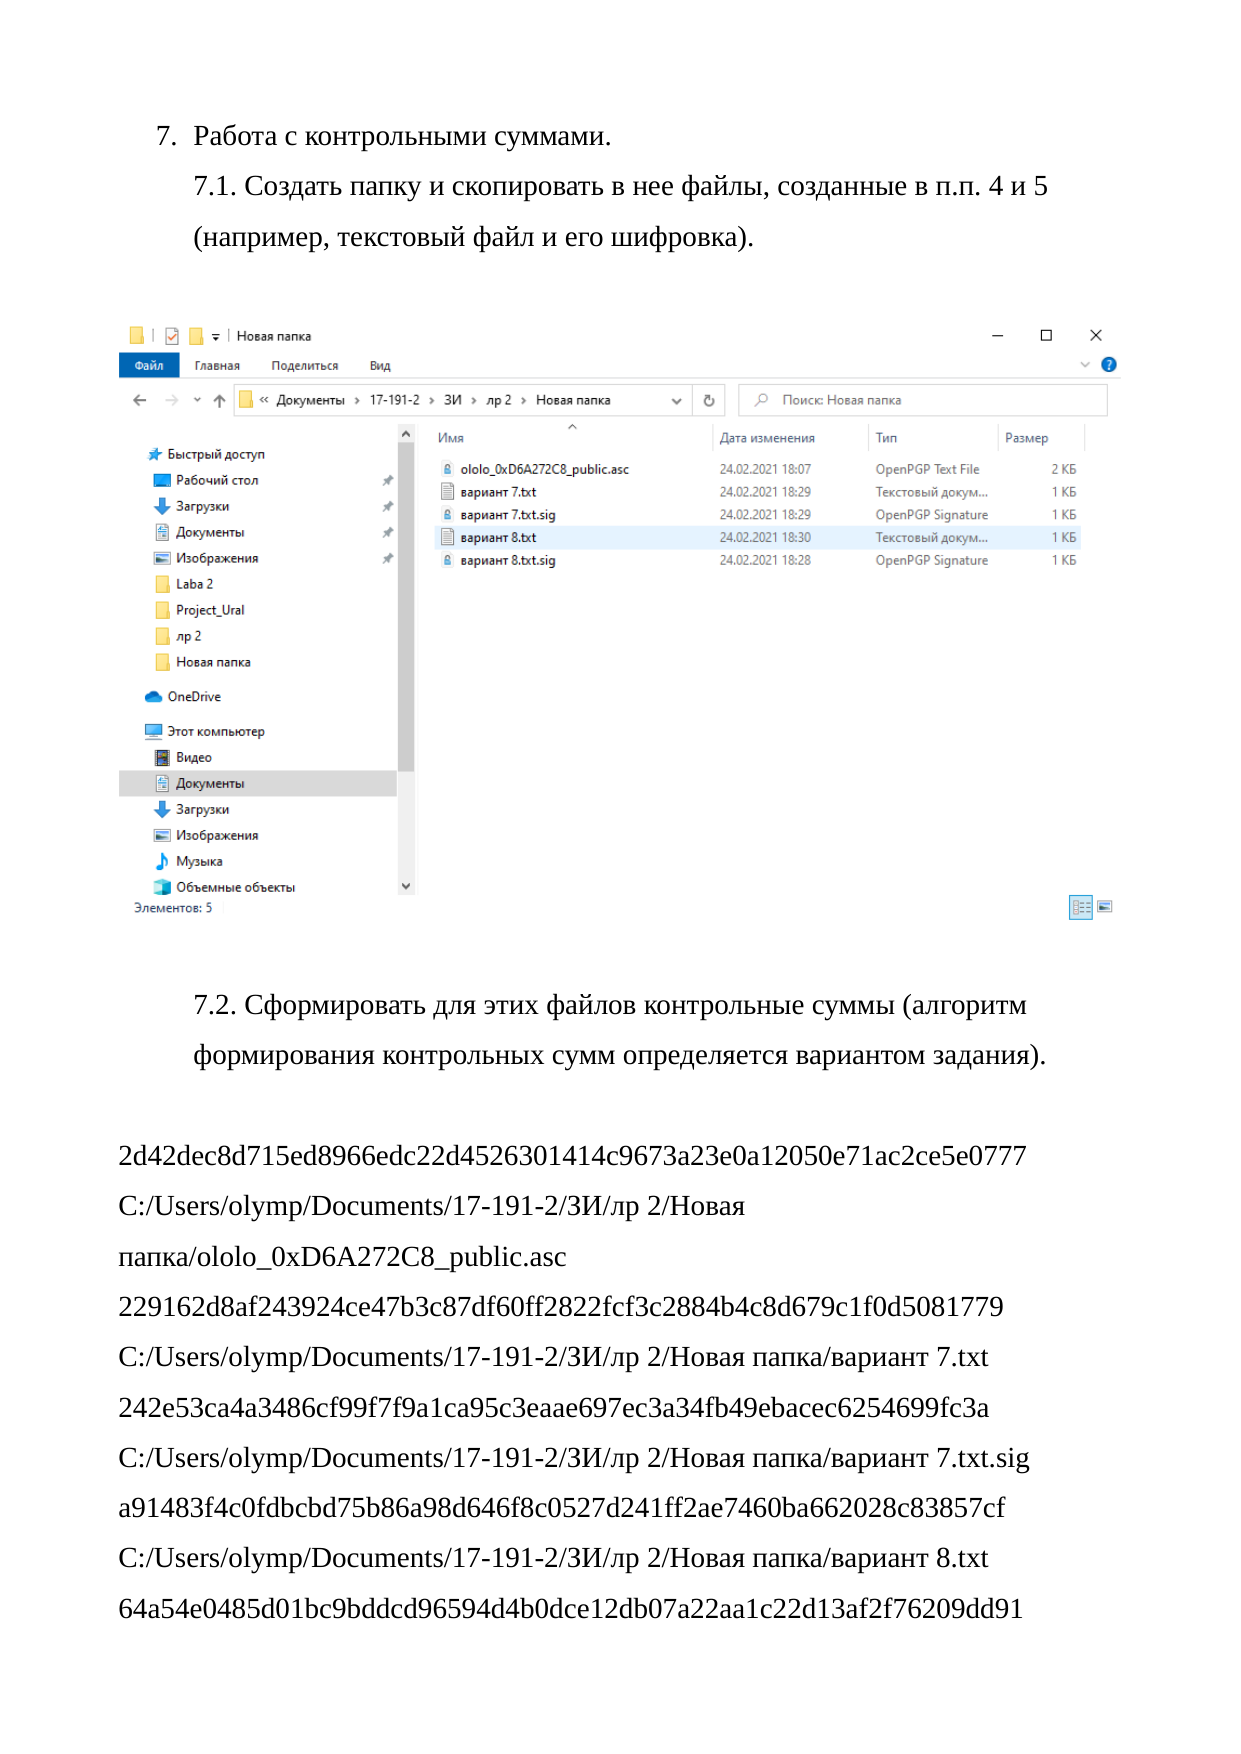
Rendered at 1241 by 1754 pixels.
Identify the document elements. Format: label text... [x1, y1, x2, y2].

text 2d42dec8d715ed8966edc22d4526301414c9673a23e0a12050e71ac2ce5e0777 C:/Users/olymp/Documents/17-191-2/ЗИ/лр 2/Новая папка/ololo_0xD6A272C8_public.asc [118, 1138, 1122, 1272]
text 64a54e0485d01bc9bddcd96594d4b0dce12db07a22aa1c22d13af2f76209dd91 [118, 1591, 1122, 1624]
list 7.2. Сформировать для этих файлов контрольные суммы (алгоритм формирования контрольных сумм определяется вариантом задания). [156, 987, 1122, 1071]
picture [118, 319, 1122, 921]
text a91483f4c0fdbcbd75b86a98d646f8c0527d241ff2ae7460ba662028c83857cf C:/Users/olymp/Documents/17-191-2/ЗИ/лр 2/Новая папка/вариант 8.txt [118, 1490, 1122, 1574]
list 7.1. Создать папку и скопировать в нее файлы, созданные в п.п. 4 и 5 (например, текстовый файл и его шифровка). [156, 168, 1122, 252]
text 242e53ca4a3486cf99f7f9a1ca95c3eaae697ec3a34fb49ebacec6254699fc3a C:/Users/olymp/Documents/17-191-2/ЗИ/лр 2/Новая папка/вариант 7.txt.sig [118, 1390, 1122, 1473]
text 229162d8af243924ce47b3c87df60ff2822fcf3c2884b4c8d679c1f0d5081779 C:/Users/olymp/Documents/17-191-2/ЗИ/лр 2/Новая папка/вариант 7.txt [118, 1289, 1122, 1373]
list Работа с контрольными суммами. [156, 118, 1122, 152]
